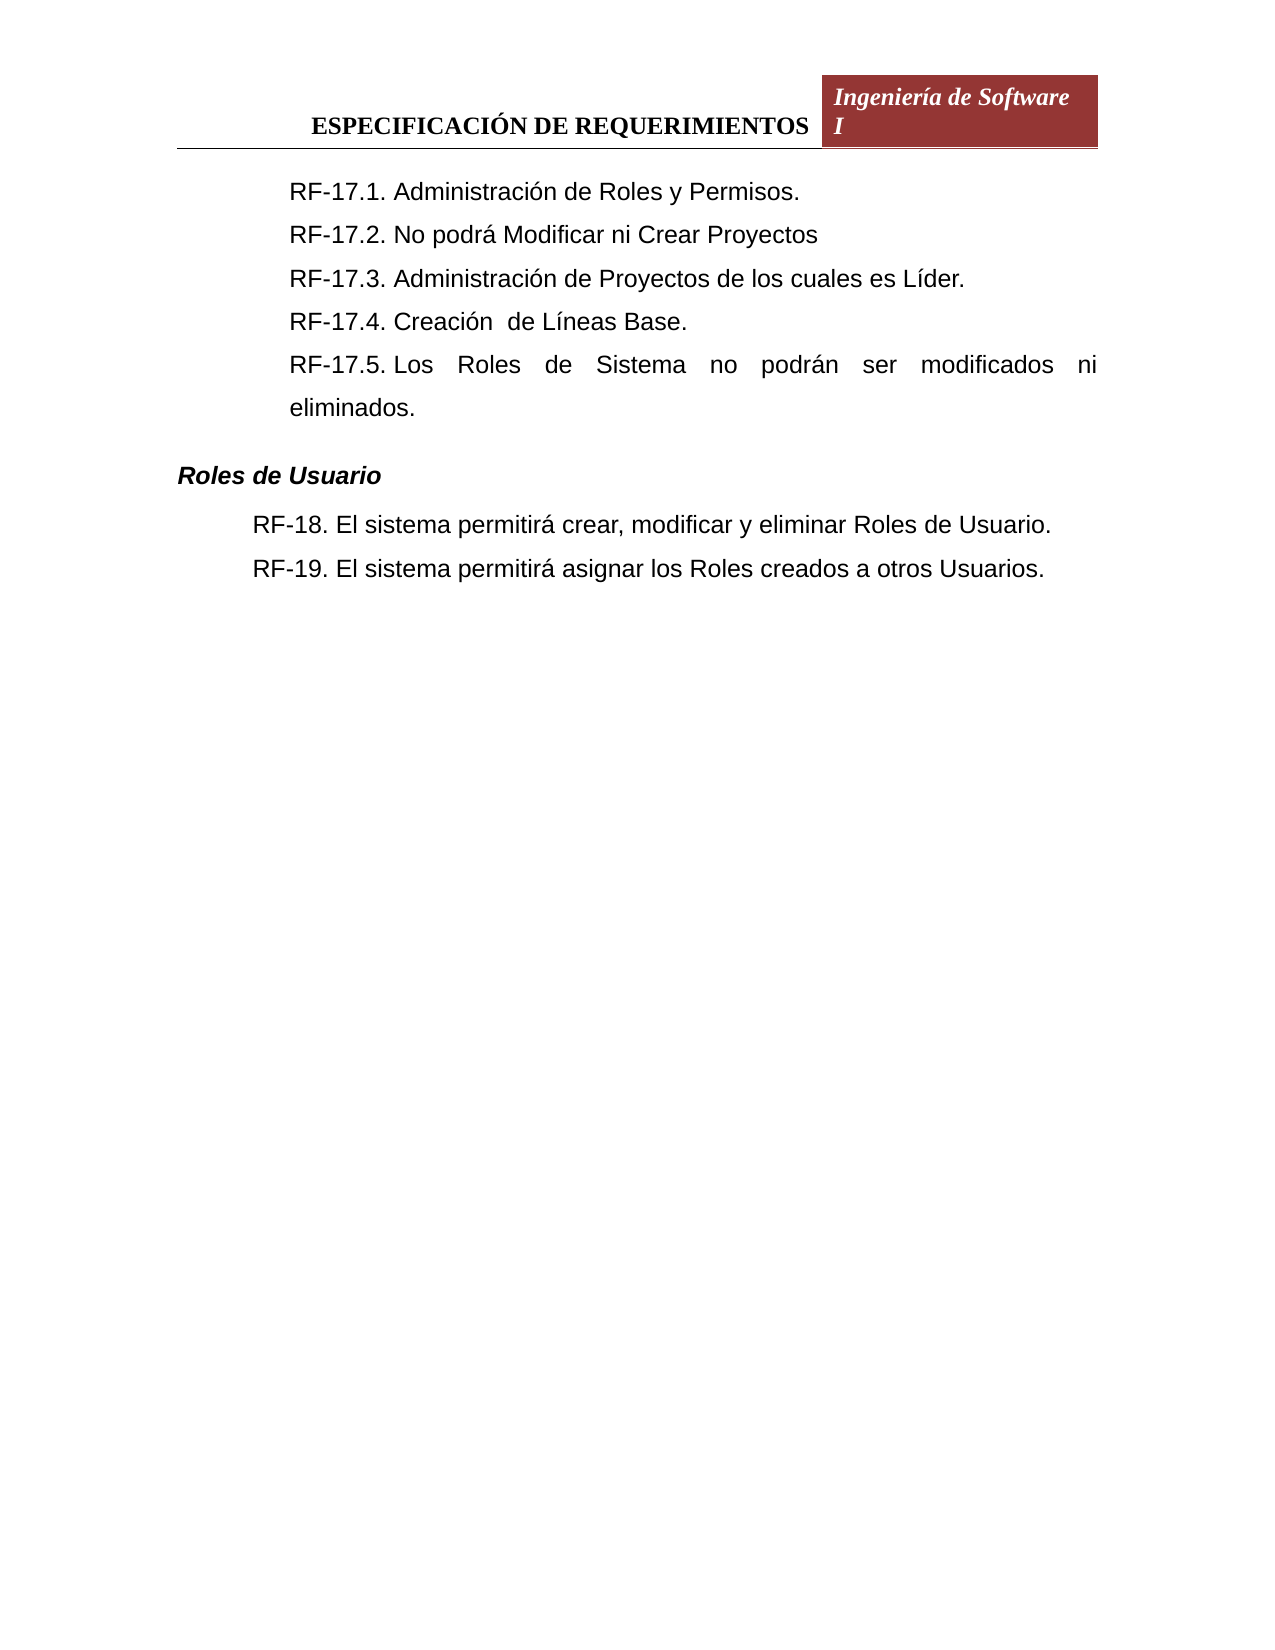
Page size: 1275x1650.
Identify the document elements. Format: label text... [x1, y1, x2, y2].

list El sistema permitirá asignar los Roles creados a otros Usuarios. [177, 553, 1098, 582]
list Administración de Proyectos de los cuales es Líder. [289, 263, 1098, 292]
list Administración de Roles y Permisos. [289, 177, 1098, 206]
list El sistema permitirá crear, modificar y eliminar Roles de Usuario. [177, 510, 1098, 539]
list Creación de Líneas Base. [289, 307, 1098, 335]
text Roles de Usuario [177, 461, 1098, 490]
list No podrá Modificar ni Crear Proyectos [289, 220, 1098, 249]
list Los Roles de Sistema no podrán ser modificados ni eliminados. [289, 350, 1098, 422]
